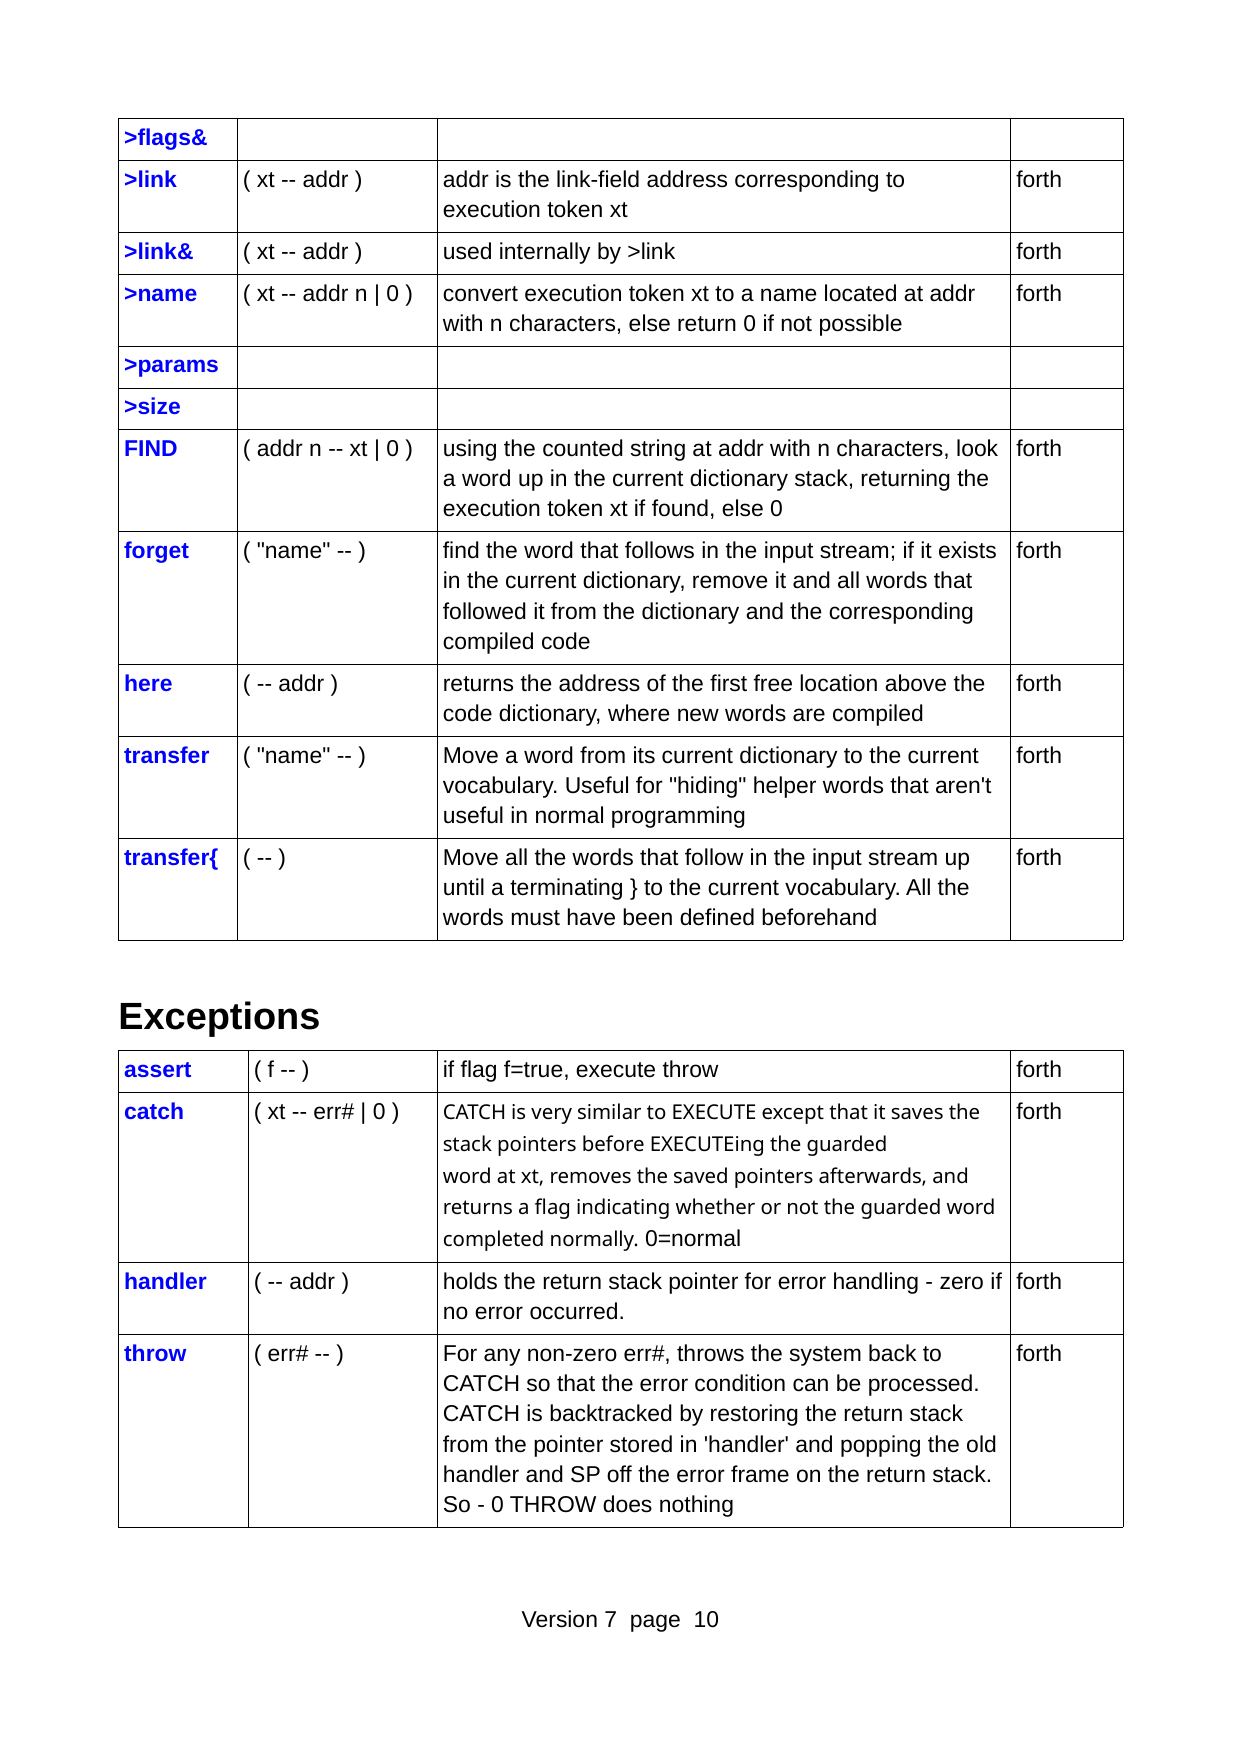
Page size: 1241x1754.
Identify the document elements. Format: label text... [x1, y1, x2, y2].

table_cell ( err# -- ) [249, 1335, 437, 1527]
table_cell addr is the link-field address corresponding to execution token xt [438, 161, 1010, 232]
table_cell CATCH is very similar to EXECUTE except that it saves the stack pointers before EXECUTEing the guarded word at xt, removes the saved pointers afterwards, and returns a flag indicating whether or not the guarded word completed normally. 0=normal [438, 1093, 1010, 1262]
table_cell ( -- addr ) [249, 1263, 437, 1334]
table_cell [1011, 347, 1123, 387]
table_cell ( -- ) [238, 839, 437, 940]
table_cell FIND [119, 430, 237, 531]
table_cell throw [119, 1335, 248, 1527]
table_cell [438, 389, 1010, 429]
table_cell returns the address of the first free location above the code dictionary, where new words are compiled [438, 665, 1010, 736]
table_cell ( addr n -- xt | 0 ) [238, 430, 437, 531]
table_cell handler [119, 1263, 248, 1334]
table_cell forth [1011, 737, 1123, 838]
table_cell using the counted string at addr with n characters, look a word up in the current dictionary stack, returning the execution token xt if found, else 0 [438, 430, 1010, 531]
table_cell [238, 347, 437, 387]
table_cell forth [1011, 1263, 1123, 1334]
table_cell ( "name" -- ) [238, 737, 437, 838]
table_cell forth [1011, 233, 1123, 274]
table_cell [238, 389, 437, 429]
table_cell For any non-zero err#, throws the system back to CATCH so that the error condition can be processed. CATCH is backtracked by restoring the return stack from the pointer stored in 'handler' and popping the old handler and SP off the error frame on the return stack. So - 0 THROW does nothing [438, 1335, 1010, 1527]
table_cell convert execution token xt to a name located at addr with n characters, else return 0 if not possible [438, 275, 1010, 346]
table_cell ( xt -- addr ) [238, 161, 437, 232]
table_cell >link [119, 161, 237, 232]
table_cell forth [1011, 275, 1123, 346]
table_cell transfer [119, 737, 237, 838]
table_cell >name [119, 275, 237, 346]
table_cell [438, 119, 1010, 160]
table_header forth [1011, 1051, 1123, 1092]
table_cell [238, 119, 437, 160]
table_cell find the word that follows in the input stream; if it exists in the current dictionary, remove it and all words that followed it from the dictionary and the corresponding compiled code [438, 532, 1010, 664]
table_header ( f -- ) [249, 1051, 437, 1092]
table_cell forth [1011, 1335, 1123, 1527]
table_cell >link& [119, 233, 237, 274]
table_cell forth [1011, 1093, 1123, 1262]
subtitle Exceptions [118, 994, 1122, 1038]
table_cell ( xt -- err# | 0 ) [249, 1093, 437, 1262]
table_cell >params [119, 347, 237, 387]
table_cell here [119, 665, 237, 736]
table_cell forth [1011, 839, 1123, 940]
table_cell transfer{ [119, 839, 237, 940]
table_cell >size [119, 389, 237, 429]
table_cell ( xt -- addr n | 0 ) [238, 275, 437, 346]
table_cell ( "name" -- ) [238, 532, 437, 664]
table_header assert [119, 1051, 248, 1092]
table_cell ( xt -- addr ) [238, 233, 437, 274]
table_cell [438, 347, 1010, 387]
table_cell holds the return stack pointer for error handling - zero if no error occurred. [438, 1263, 1010, 1334]
table_cell [1011, 389, 1123, 429]
table_cell forget [119, 532, 237, 664]
table_cell forth [1011, 161, 1123, 232]
table_cell used internally by >link [438, 233, 1010, 274]
table_cell ( -- addr ) [238, 665, 437, 736]
table_header if flag f=true, execute throw [438, 1051, 1010, 1092]
table_cell forth [1011, 532, 1123, 664]
table_cell forth [1011, 665, 1123, 736]
table_cell forth [1011, 430, 1123, 531]
table_cell [1011, 119, 1123, 160]
table_cell Move all the words that follow in the input stream up until a terminating } to the current vocabulary. All the words must have been defined beforehand [438, 839, 1010, 940]
table_cell Move a word from its current dictionary to the current vocabulary. Useful for "hiding" helper words that aren't useful in normal programming [438, 737, 1010, 838]
table_cell catch [119, 1093, 248, 1262]
table_cell >flags& [119, 119, 237, 160]
